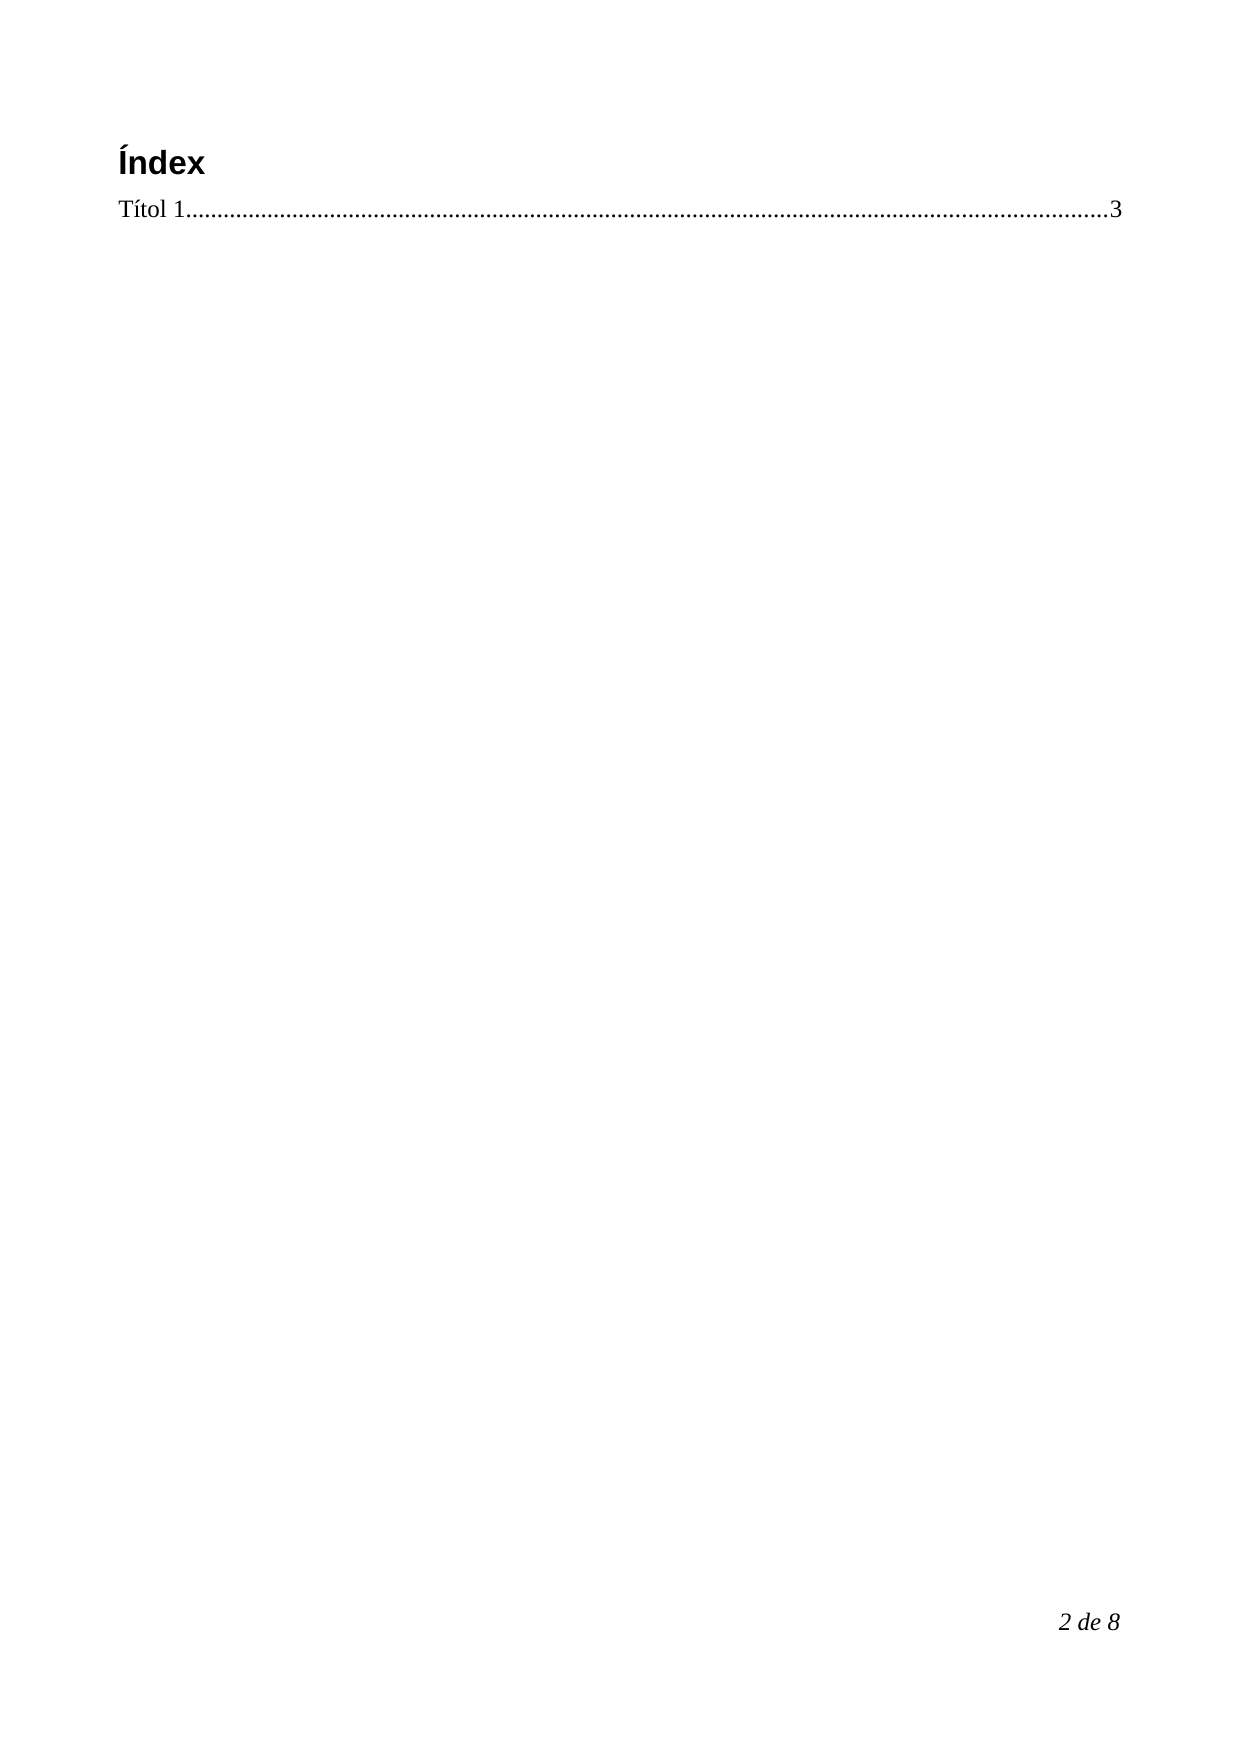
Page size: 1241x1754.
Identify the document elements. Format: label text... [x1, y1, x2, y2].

text Títol 1. 3 [118, 194, 1122, 223]
subtitle Índex [118, 143, 1122, 182]
